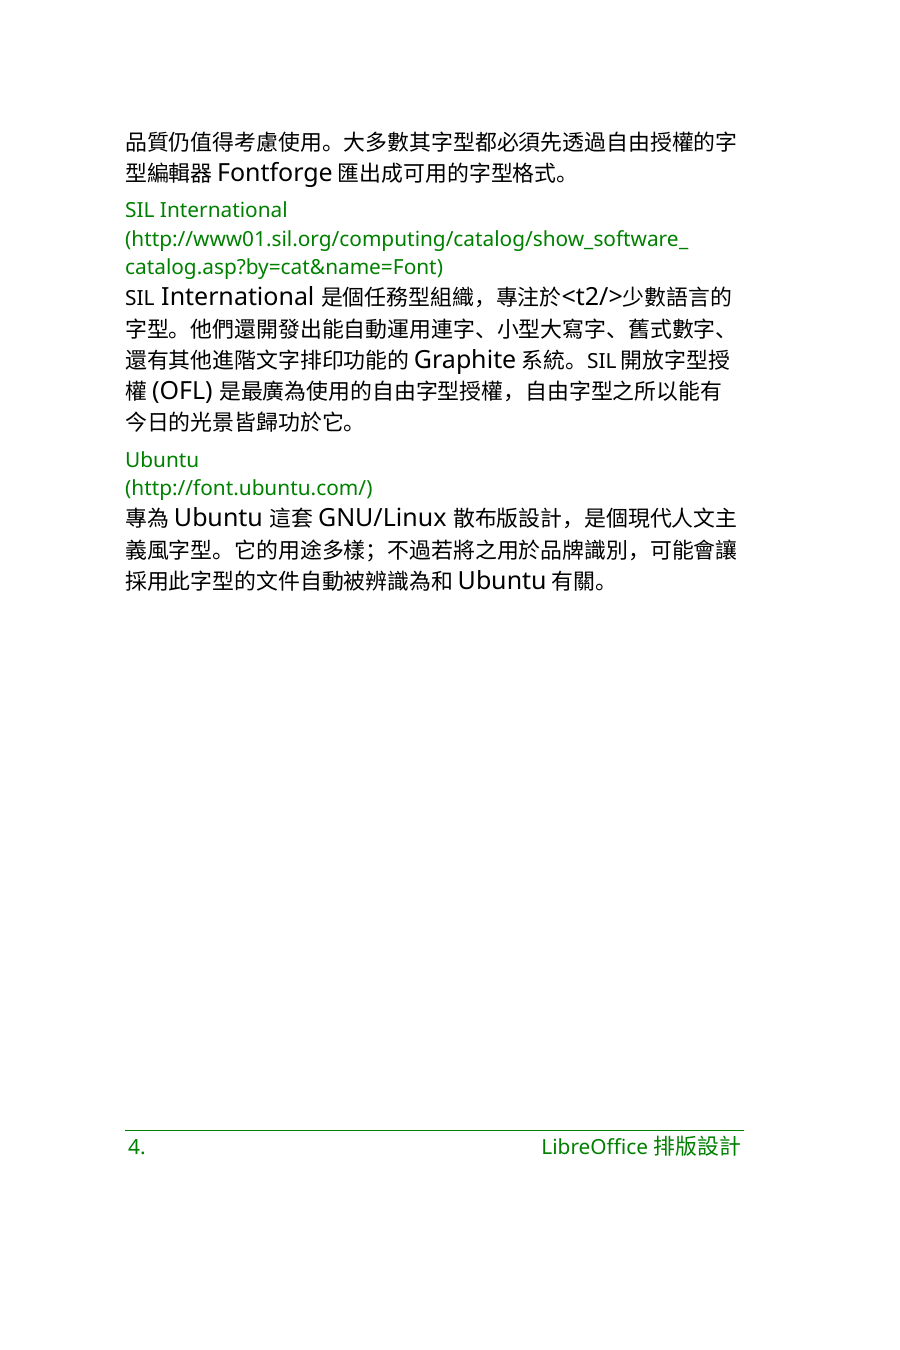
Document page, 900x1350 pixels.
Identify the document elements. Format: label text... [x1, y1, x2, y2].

text 品質仍值得考慮使用。大多數其字型都必須先透過自由授權的字型編輯器Fontforge匯出成可用的字型格式。 [125, 125, 744, 187]
text 專為 Ubuntu 這套 GNU/Linux 散布版設計，是個現代人文主義風字型。它的用途多樣；不過若將之用於品牌識別，可能會讓採用此字型的文件自動被辨識為和Ubuntu有關。 [125, 502, 744, 596]
title SIL International (http://www01.sil.org/computing/catalog/show_software_ catalog.asp?by=cat&name=Font) [125, 195, 744, 281]
title Ubuntu (http://font.ubuntu.com/) [125, 445, 744, 502]
text SIL International 是個任務型組織，專注於<t2/>少數語言的字型。他們還開發出能自動運用連字、小型大寫字、舊式數字、還有其他進階文字排印功能的Graphite系統。SIL開放字型授權 (OFL) 是最廣為使用的自由字型授權，自由字型之所以能有今日的光景皆歸功於它。 [125, 281, 744, 437]
